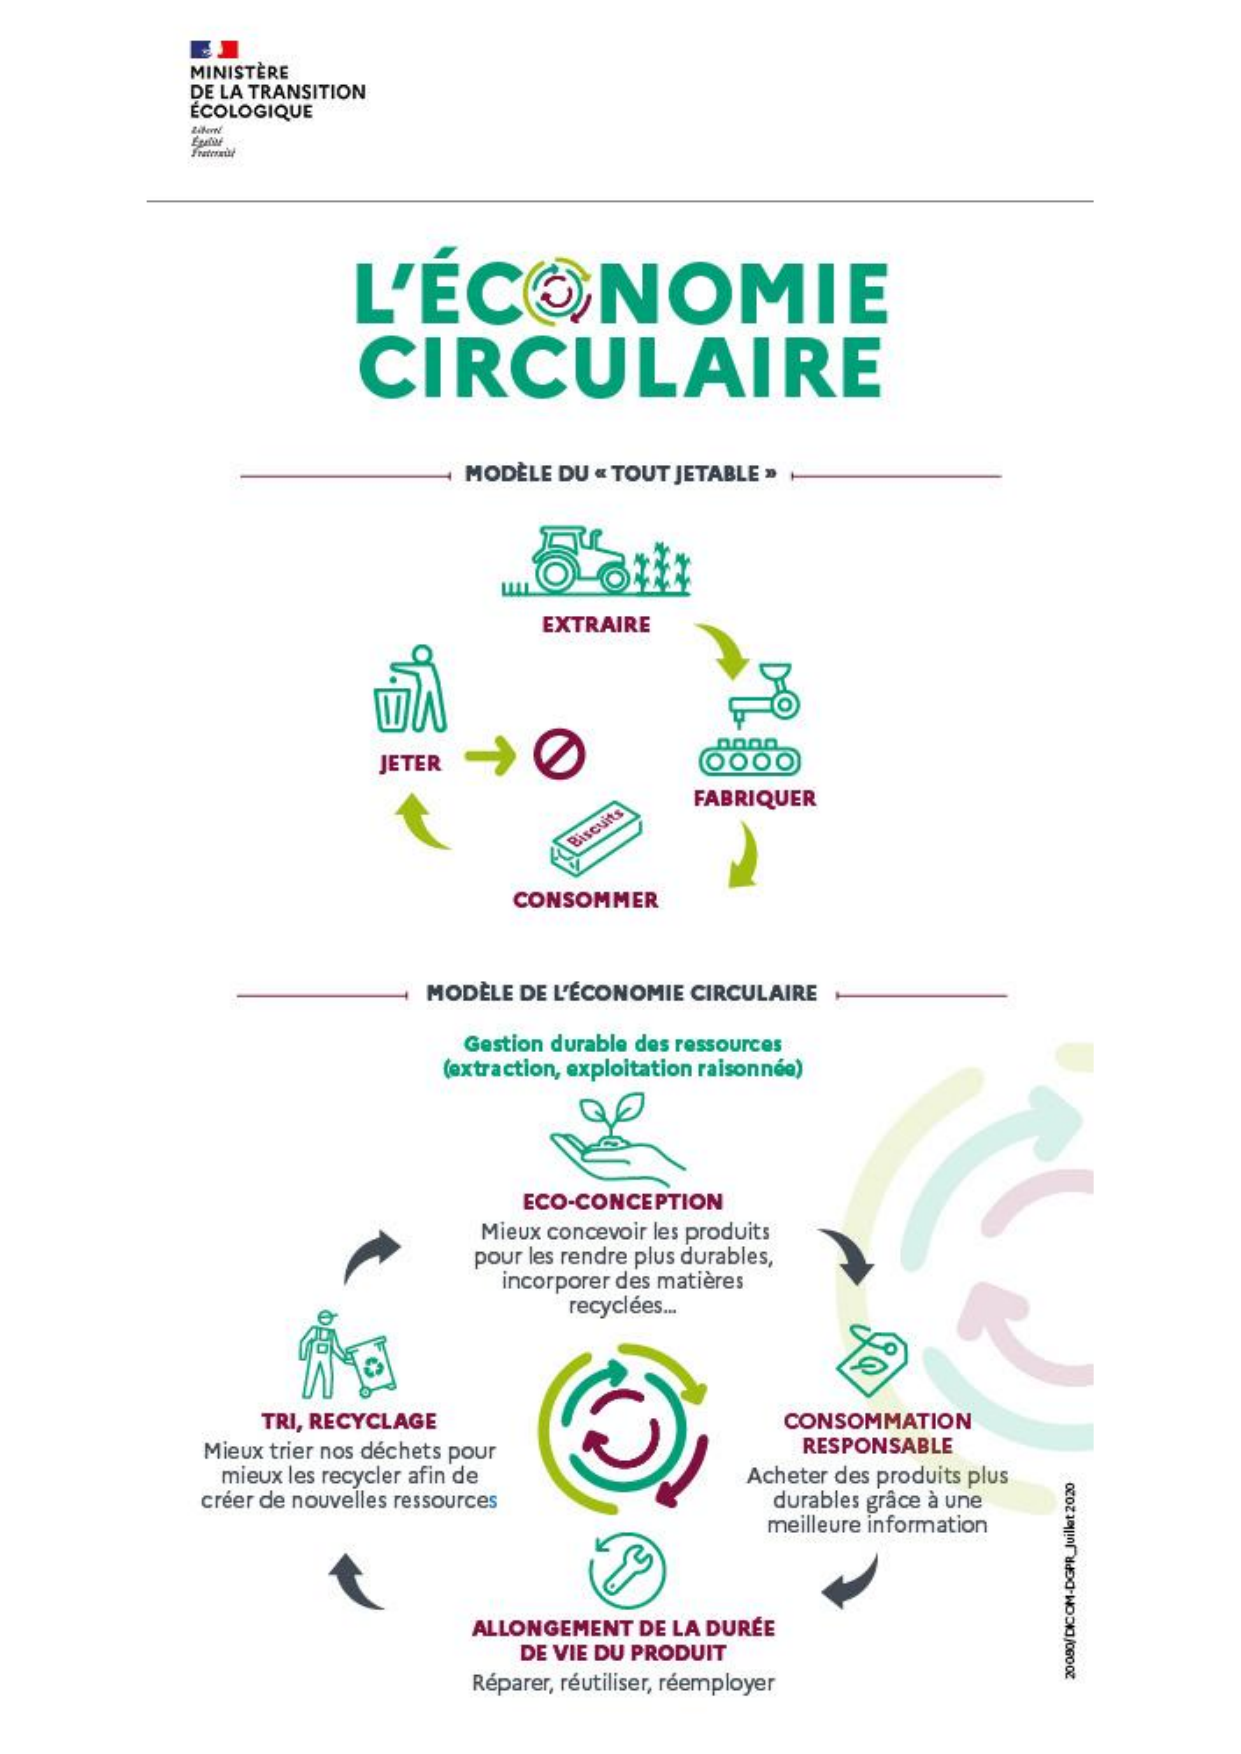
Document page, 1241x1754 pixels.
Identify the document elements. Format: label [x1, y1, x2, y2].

picture [146, 0, 1094, 1754]
